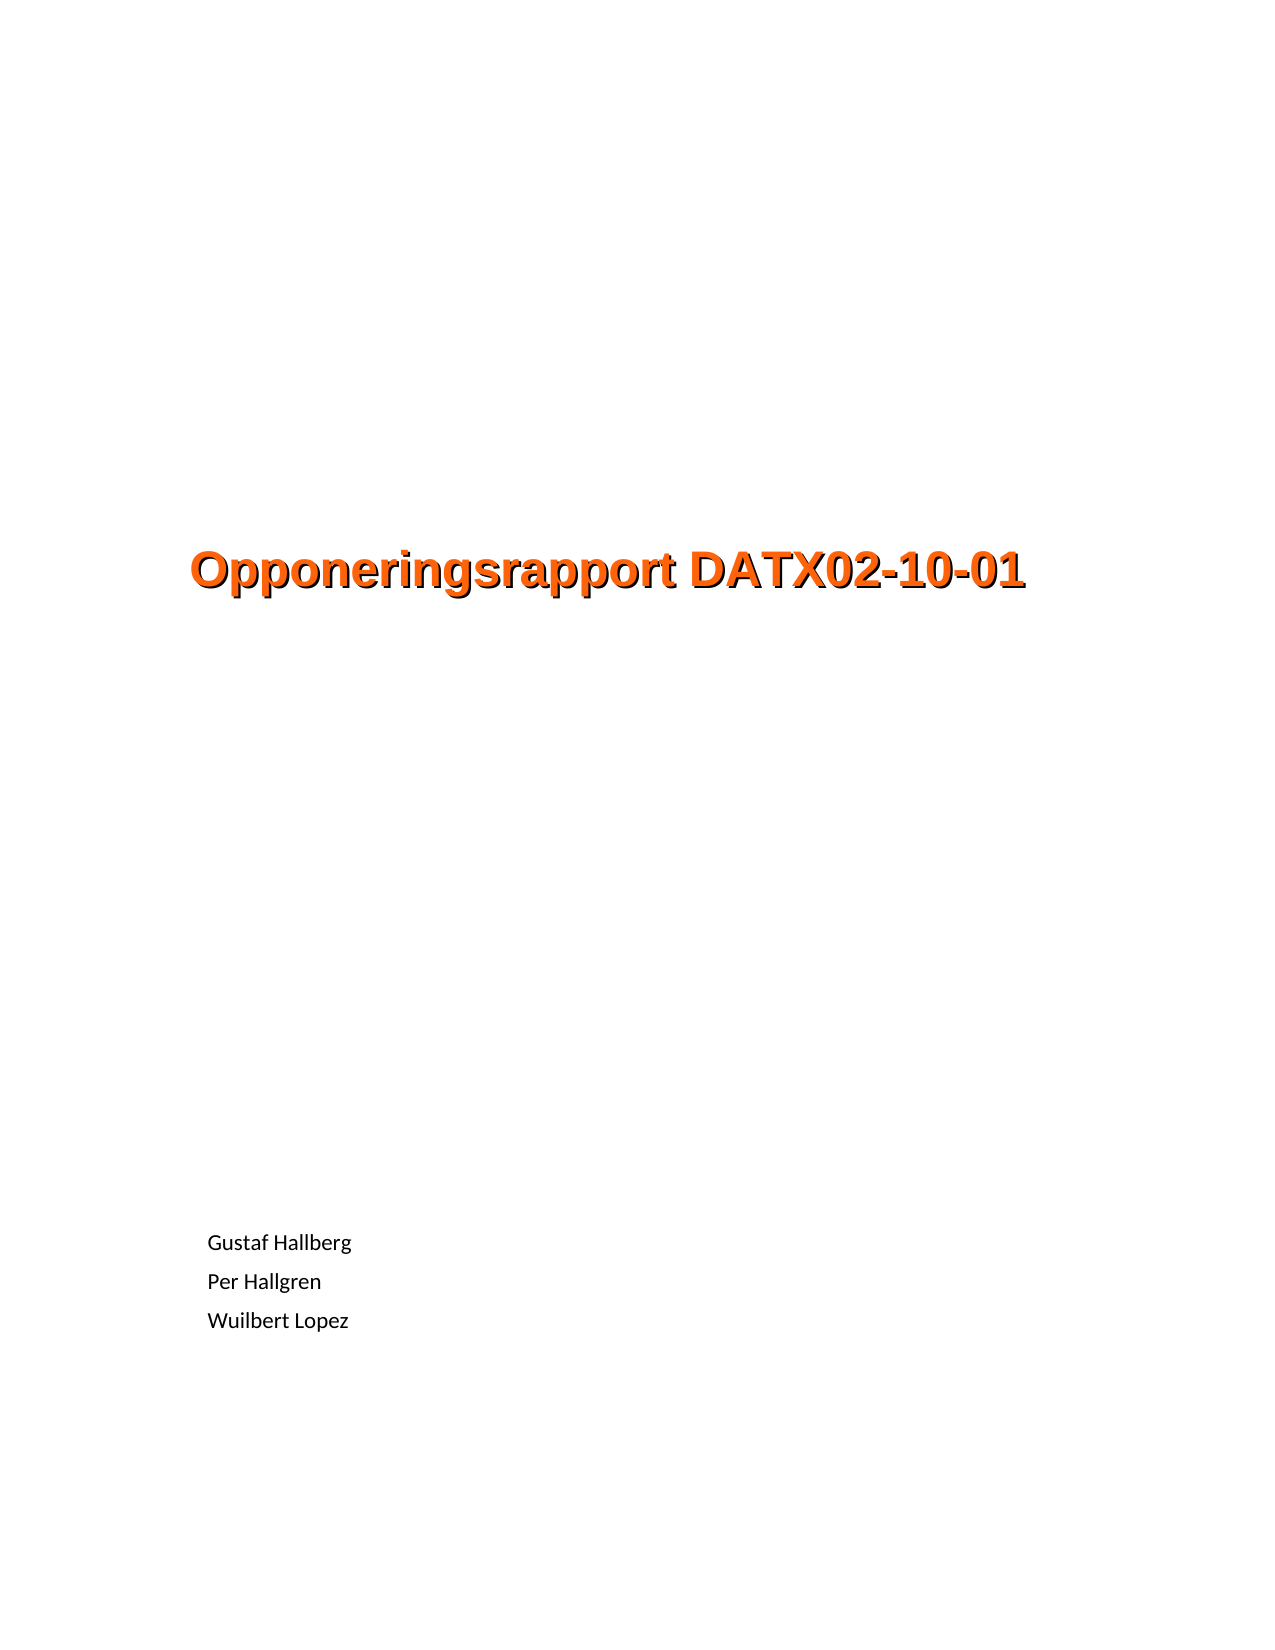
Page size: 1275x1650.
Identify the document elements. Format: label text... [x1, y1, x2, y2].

subtitle Opponeringsrapport DATX02-10-01 [1025, 541, 1171, 597]
text Per Hallgren [207, 1272, 1171, 1295]
text Gustaf Hallberg [207, 1233, 1171, 1256]
text Wuilbert Lopez [349, 1311, 1171, 1334]
